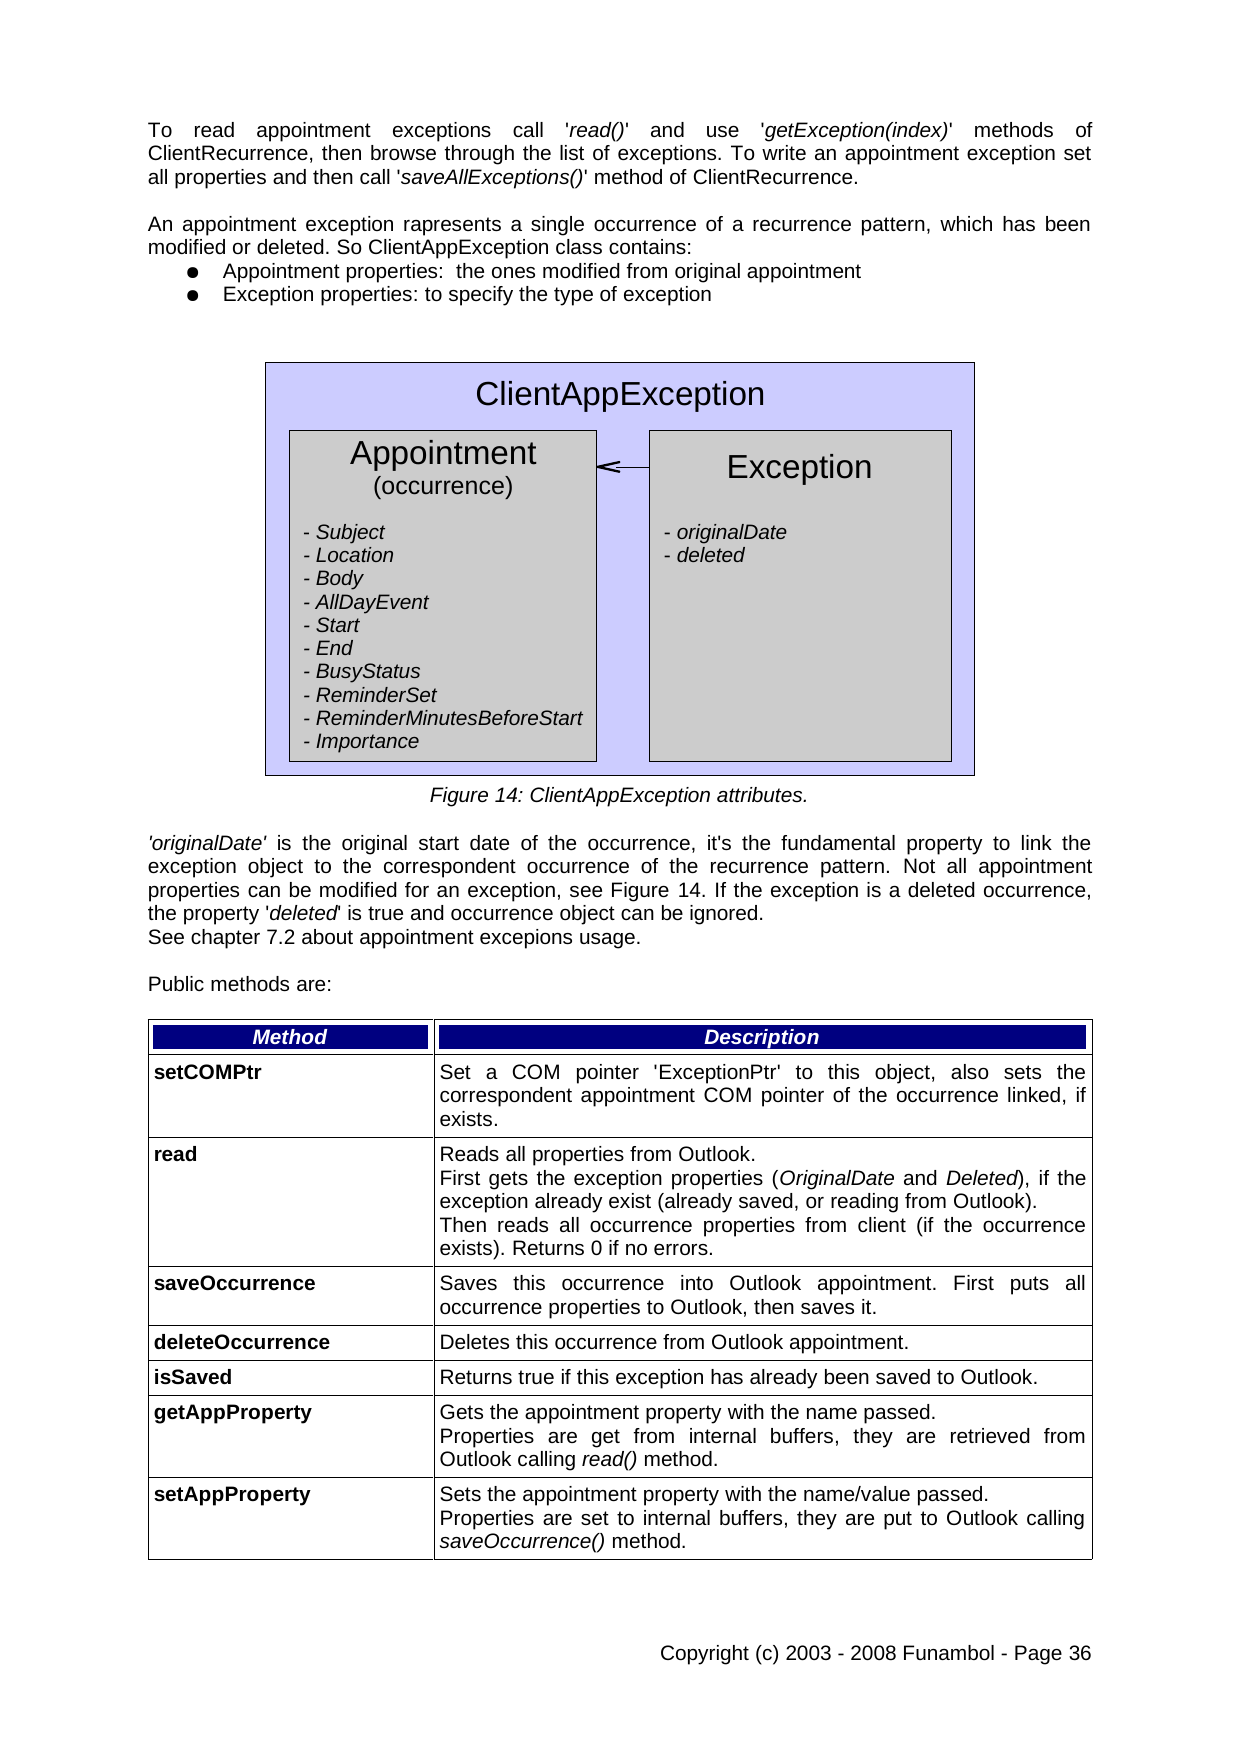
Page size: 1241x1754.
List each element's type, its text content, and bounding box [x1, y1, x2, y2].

table_cell Saves this occurrence into Outlook appointment. First puts all occurrence properties to Outlook, then saves it. [435, 1267, 1092, 1325]
table_cell saveOccurrence [149, 1267, 433, 1325]
text Figure 14: ClientAppException attributes. [247, 343, 993, 807]
table_cell getAppProperty [149, 1396, 433, 1477]
table_cell setAppProperty [149, 1478, 433, 1559]
table_cell deleteOccurrence [149, 1326, 433, 1360]
text See chapter 7.2 about appointment excepions usage. [148, 925, 1093, 949]
table_cell Gets the appointment property with the name passed. Properties are get from internal buffers, they are retrieved from Outlook calling read() method. [435, 1396, 1092, 1477]
list Exception properties: to specify the type of exception [185, 283, 1093, 306]
text An appointment exception rapresents a single occurrence of a recurrence pattern, which has been modified or deleted. So ClientAppException class contains: [148, 212, 1093, 259]
table_cell Set a COM pointer 'ExceptionPtr' to this object, also sets the correspondent appointment COM pointer of the occurrence linked, if exists. [435, 1055, 1092, 1137]
table_cell Reads all properties from Outlook. First gets the exception properties (OriginalDate and Deleted), if the exception already exist (already saved, or reading from Outlook). Then reads all occurrence properties from client (if the occurrence exists). Returns 0 if no errors. [435, 1138, 1092, 1266]
table_cell isSaved [149, 1361, 433, 1395]
table_header Description [435, 1020, 1092, 1054]
text 'originalDate' is the original start date of the occurrence, it's the fundamental property to link the exception object to the correspondent occurrence of the recurrence pattern. Not all appointment properties can be modified for an exception, see Figure 14. If the exception is a deleted occurrence, the property 'deleted' is true and occurrence object can be ignored. [148, 330, 1093, 925]
table_cell Deletes this occurrence from Outlook appointment. [435, 1326, 1092, 1360]
text To read appointment exceptions call 'read()' and use 'getException(index)' methods of ClientRecurrence, then browse through the list of exceptions. To write an appointment exception set all properties and then call 'saveAllExceptions()' method of ClientRecurrence. [148, 118, 1093, 189]
table_cell Returns true if this exception has already been saved to Outlook. [435, 1361, 1092, 1395]
list Appointment properties: the ones modified from original appointment [185, 259, 1093, 283]
table_cell Sets the appointment property with the name/value passed. Properties are set to internal buffers, they are put to Outlook calling saveOccurrence() method. [435, 1478, 1092, 1559]
table_header Method [149, 1020, 433, 1054]
table_cell read [149, 1138, 433, 1266]
table_cell setCOMPtr [149, 1055, 433, 1137]
text Public methods are: [148, 972, 1093, 996]
